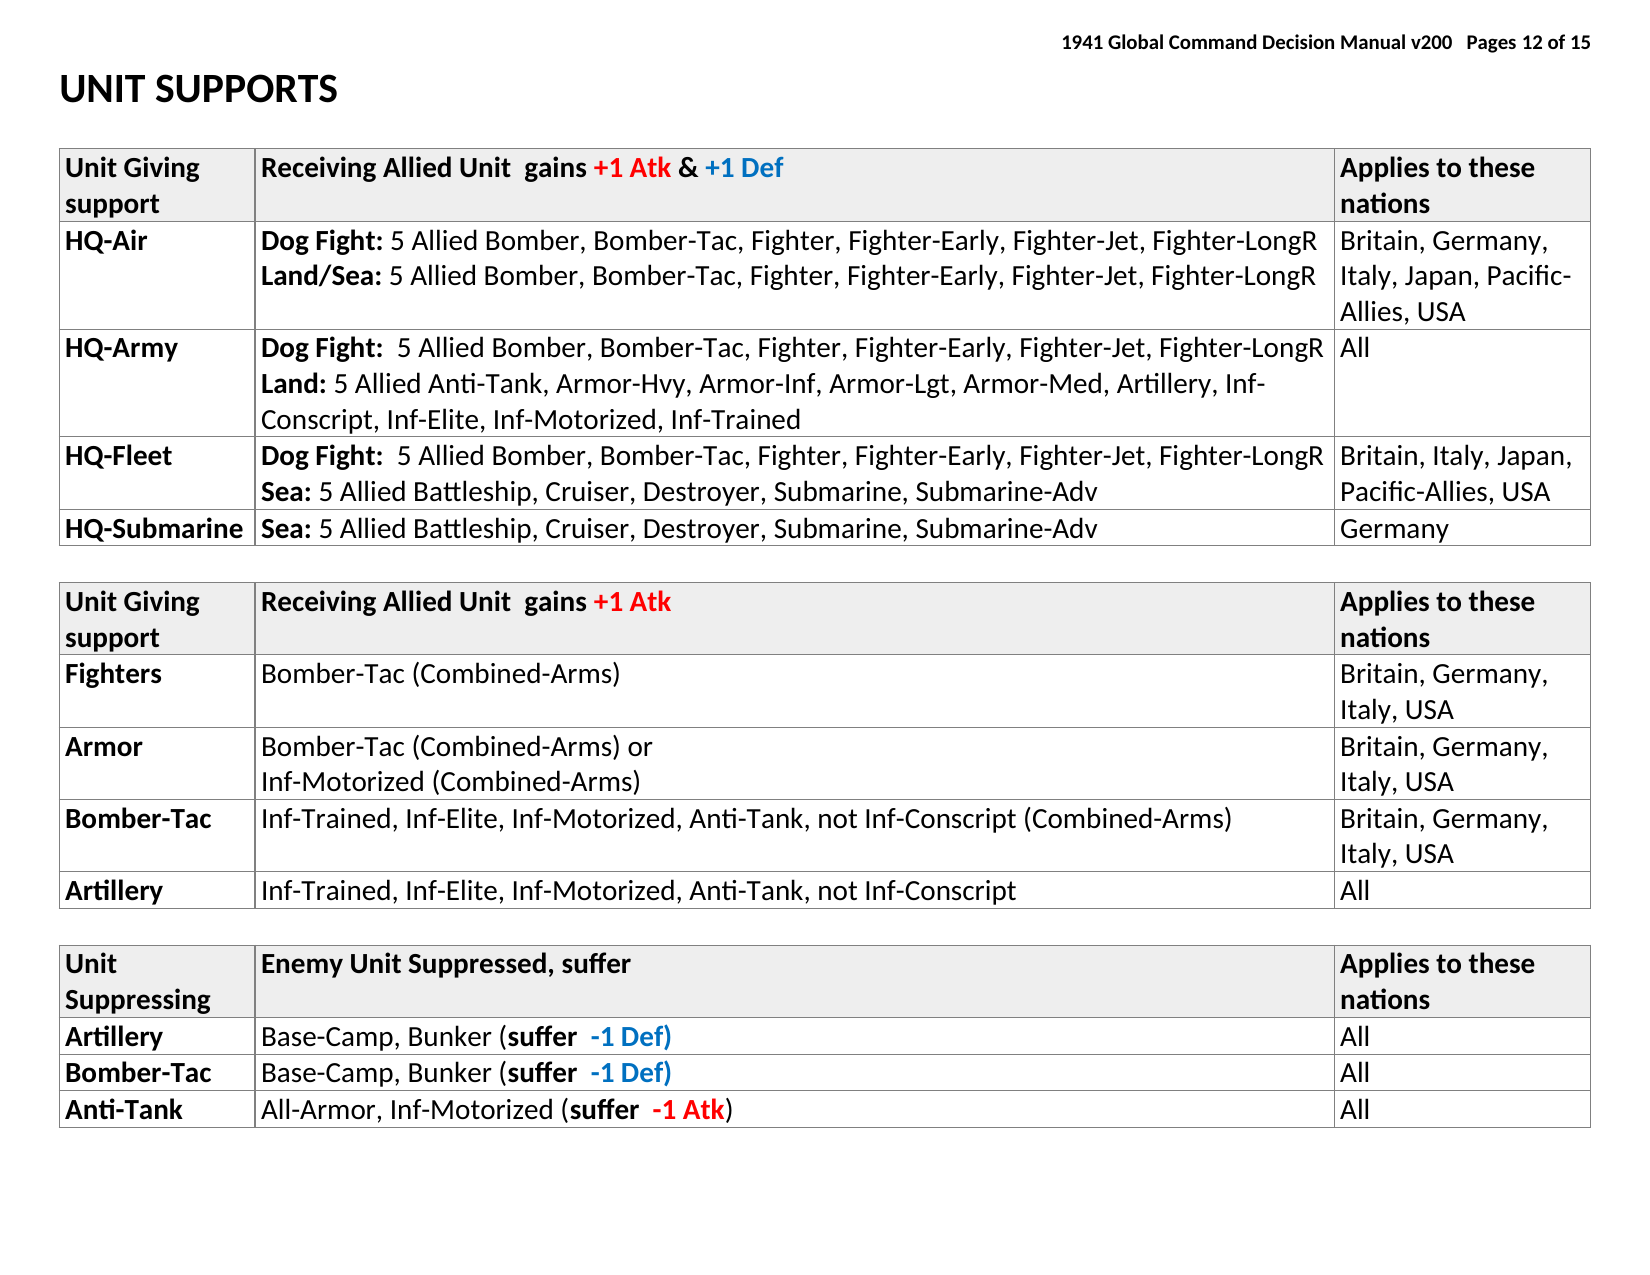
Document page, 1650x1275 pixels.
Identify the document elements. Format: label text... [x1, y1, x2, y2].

table_cell [255, 546, 1334, 582]
table_cell Applies to these nations [1335, 583, 1590, 654]
table_cell Inf-Trained, Inf-Elite, Inf-Motorized, Anti-Tank, not Inf-Conscript [256, 872, 1334, 908]
table_cell Unit Suppressing [60, 946, 254, 1017]
table_cell Britain, Germany, Italy, USA [1335, 655, 1590, 727]
table_cell Britain, Germany, Italy, USA [1335, 800, 1590, 871]
table_cell Bomber-Tac (Combined-Arms) [256, 655, 1334, 727]
table_cell Dog Fight: 5 Allied Bomber, Bomber-Tac, Fighter, Fighter-Early, Fighter-Jet, Fighter-LongR Land/Sea: 5 Allied Bomber, Bomber-Tac, Fighter, Fighter-Early, Fighter-Jet, Fighter-LongR [256, 222, 1334, 328]
table_cell Inf-Trained, Inf-Elite, Inf-Motorized, Anti-Tank, not Inf-Conscript (Combined-Arms) [256, 800, 1334, 871]
table_cell Bomber-Tac [60, 1055, 254, 1090]
table_cell Applies to these nations [1335, 946, 1590, 1017]
table_cell Britain, Italy, Japan, Pacific-Allies, USA [1335, 437, 1590, 509]
table_cell Bomber-Tac [60, 800, 254, 871]
table_cell [255, 909, 1334, 944]
table_cell [59, 909, 255, 944]
table_cell Unit Giving support [60, 583, 254, 654]
table_cell Sea: 5 Allied Battleship, Cruiser, Destroyer, Submarine, Submarine-Adv [256, 510, 1334, 545]
table_header Applies to these nations [1335, 149, 1590, 221]
text UNIT SUPPORTS [59, 62, 1591, 113]
table_cell Enemy Unit Suppressed, suffer [256, 946, 1334, 1017]
table_cell HQ-Army [60, 330, 254, 436]
table_cell Anti-Tank [60, 1091, 254, 1127]
table_cell Bomber-Tac (Combined-Arms) or Inf-Motorized (Combined-Arms) [256, 728, 1334, 799]
table_cell [59, 546, 255, 582]
table_cell All [1335, 1018, 1590, 1053]
table_cell Germany [1335, 510, 1590, 545]
table_header Receiving Allied Unit gains +1 Atk & +1 Def [256, 149, 1334, 221]
table_cell Britain, Germany, Italy, Japan, Pacific-Allies, USA [1335, 222, 1590, 328]
table_cell [1334, 909, 1590, 944]
table_cell Receiving Allied Unit gains +1 Atk [256, 583, 1334, 654]
table_cell HQ-Submarine [60, 510, 254, 545]
table_cell Base-Camp, Bunker (suffer -1 Def) [256, 1018, 1334, 1053]
table_cell [1334, 546, 1590, 582]
table_cell Dog Fight: 5 Allied Bomber, Bomber-Tac, Fighter, Fighter-Early, Fighter-Jet, Fighter-LongR Land: 5 Allied Anti-Tank, Armor-Hvy, Armor-Inf, Armor-Lgt, Armor-Med, Artillery, Inf-Conscript, Inf-Elite, Inf-Motorized, Inf-Trained [256, 330, 1334, 436]
table_header Unit Giving support [60, 149, 254, 221]
table_cell All [1335, 1091, 1590, 1127]
table_cell HQ-Fleet [60, 437, 254, 509]
table_cell HQ-Air [60, 222, 254, 328]
table_cell All-Armor, Inf-Motorized (suffer -1 Atk) [256, 1091, 1334, 1127]
table_cell All [1335, 330, 1590, 436]
table_cell Britain, Germany, Italy, USA [1335, 728, 1590, 799]
table_cell Fighters [60, 655, 254, 727]
table_cell All [1335, 872, 1590, 908]
table_cell Base-Camp, Bunker (suffer -1 Def) [256, 1055, 1334, 1090]
table_cell Armor [60, 728, 254, 799]
table_cell All [1335, 1055, 1590, 1090]
table_cell Dog Fight: 5 Allied Bomber, Bomber-Tac, Fighter, Fighter-Early, Fighter-Jet, Fighter-LongR Sea: 5 Allied Battleship, Cruiser, Destroyer, Submarine, Submarine-Adv [256, 437, 1334, 509]
table_cell Artillery [60, 872, 254, 908]
table_cell Artillery [60, 1018, 254, 1053]
